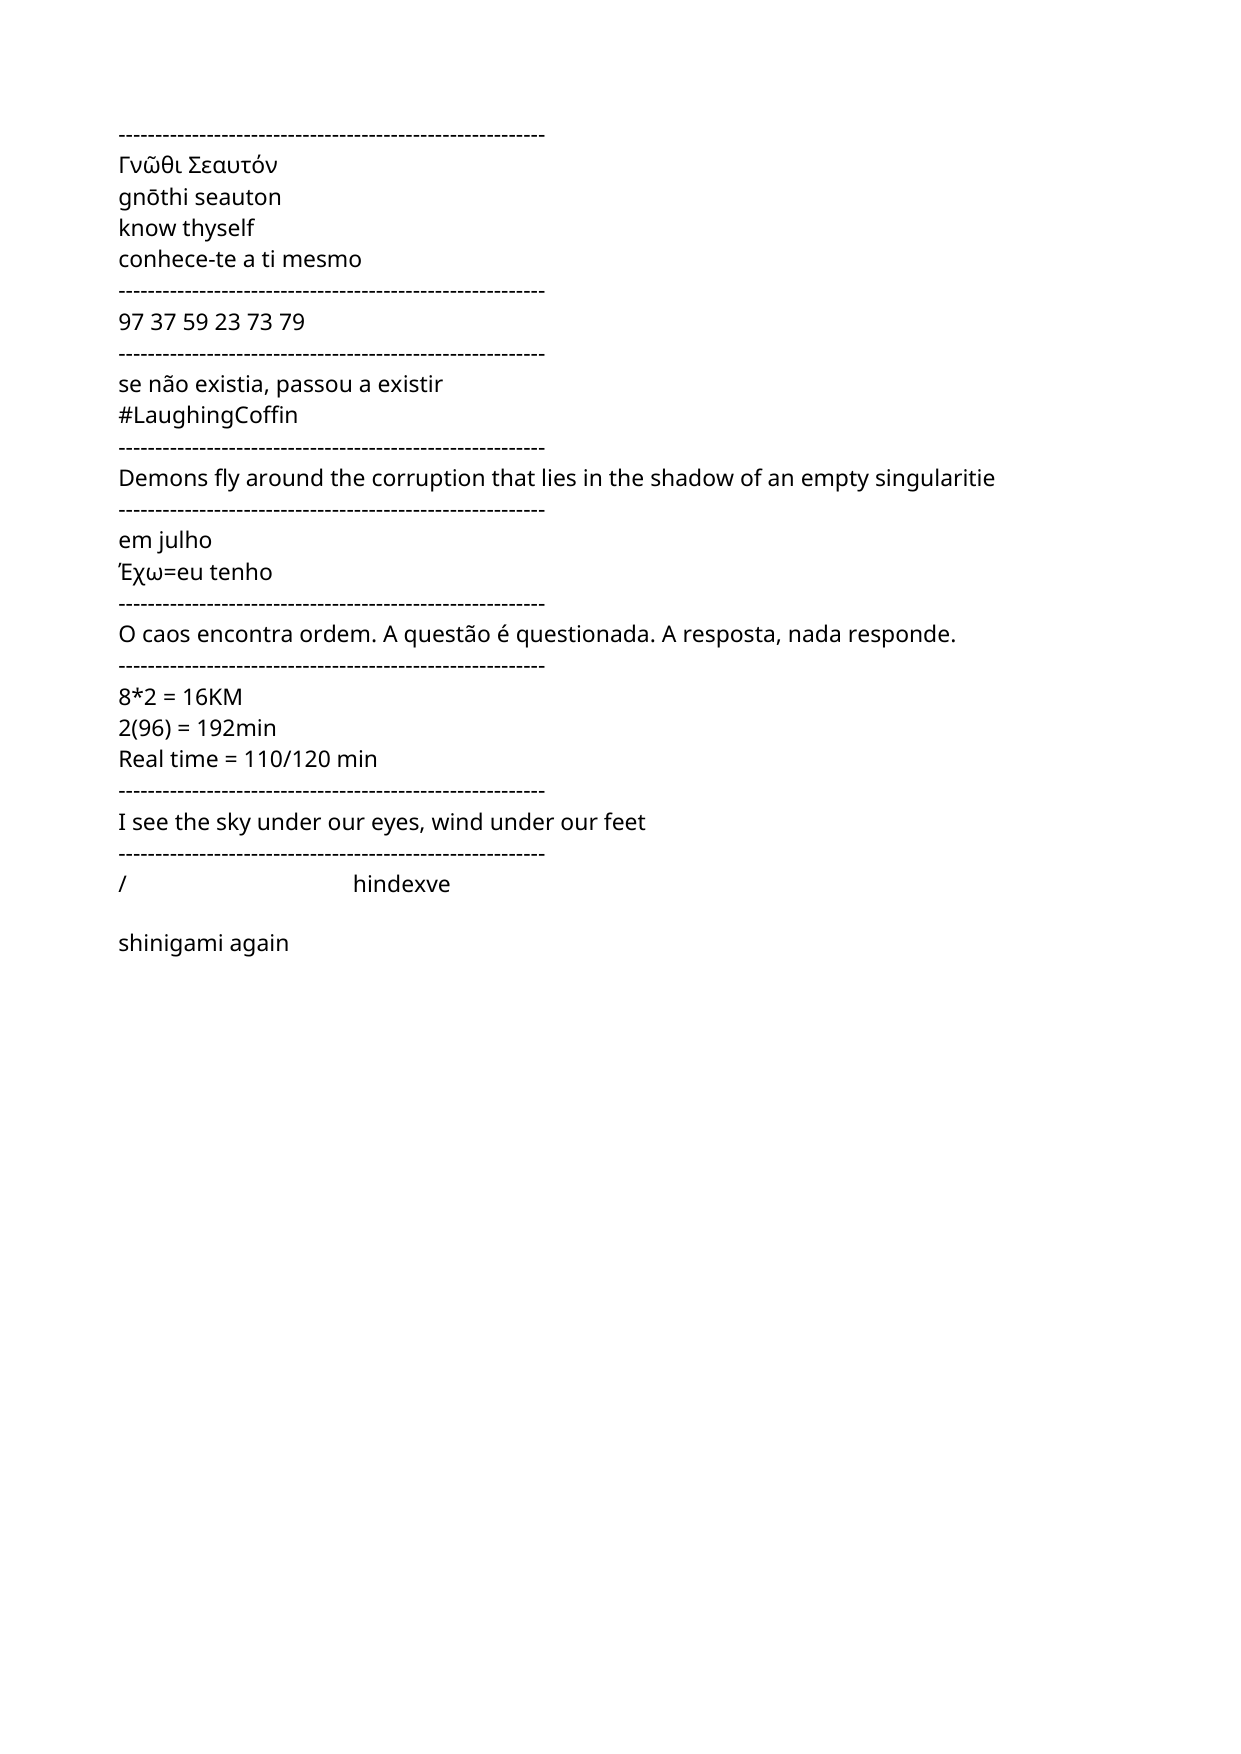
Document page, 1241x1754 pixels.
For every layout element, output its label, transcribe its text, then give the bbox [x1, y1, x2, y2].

text / hindexve [118, 868, 1122, 899]
text Έχω=eu tenho [118, 556, 1122, 587]
text shinigami again [118, 927, 1122, 959]
text Demons fly around the corruption that lies in the shadow of an empty singularitie [118, 462, 1122, 493]
text ---------------------------------------------------------- [118, 431, 1122, 462]
text Γνῶθι Σεαυτόν gnōthi seauton know thyself conhece-te a ti mesmo [118, 149, 1122, 274]
text ---------------------------------------------------------- [118, 587, 1122, 618]
text 8*2 = 16KM [118, 681, 1122, 712]
text I see the sky under our eyes, wind under our feet [118, 806, 1122, 837]
text em julho [118, 524, 1122, 556]
text ---------------------------------------------------------- [118, 493, 1122, 524]
text 2(96) = 192min [118, 712, 1122, 743]
text #LaughingCoffin [118, 399, 1122, 431]
text O caos encontra ordem. A questão é questionada. A resposta, nada responde. [118, 618, 1122, 649]
text ---------------------------------------------------------- [118, 774, 1122, 806]
text ---------------------------------------------------------- [118, 837, 1122, 868]
text 97 37 59 23 73 79 [118, 306, 1122, 337]
text ---------------------------------------------------------- [118, 274, 1122, 306]
text ---------------------------------------------------------- [118, 649, 1122, 681]
text se não existia, passou a existir [118, 368, 1122, 399]
text ---------------------------------------------------------- [118, 118, 1122, 149]
text Real time = 110/120 min [118, 743, 1122, 774]
text ---------------------------------------------------------- [118, 337, 1122, 368]
